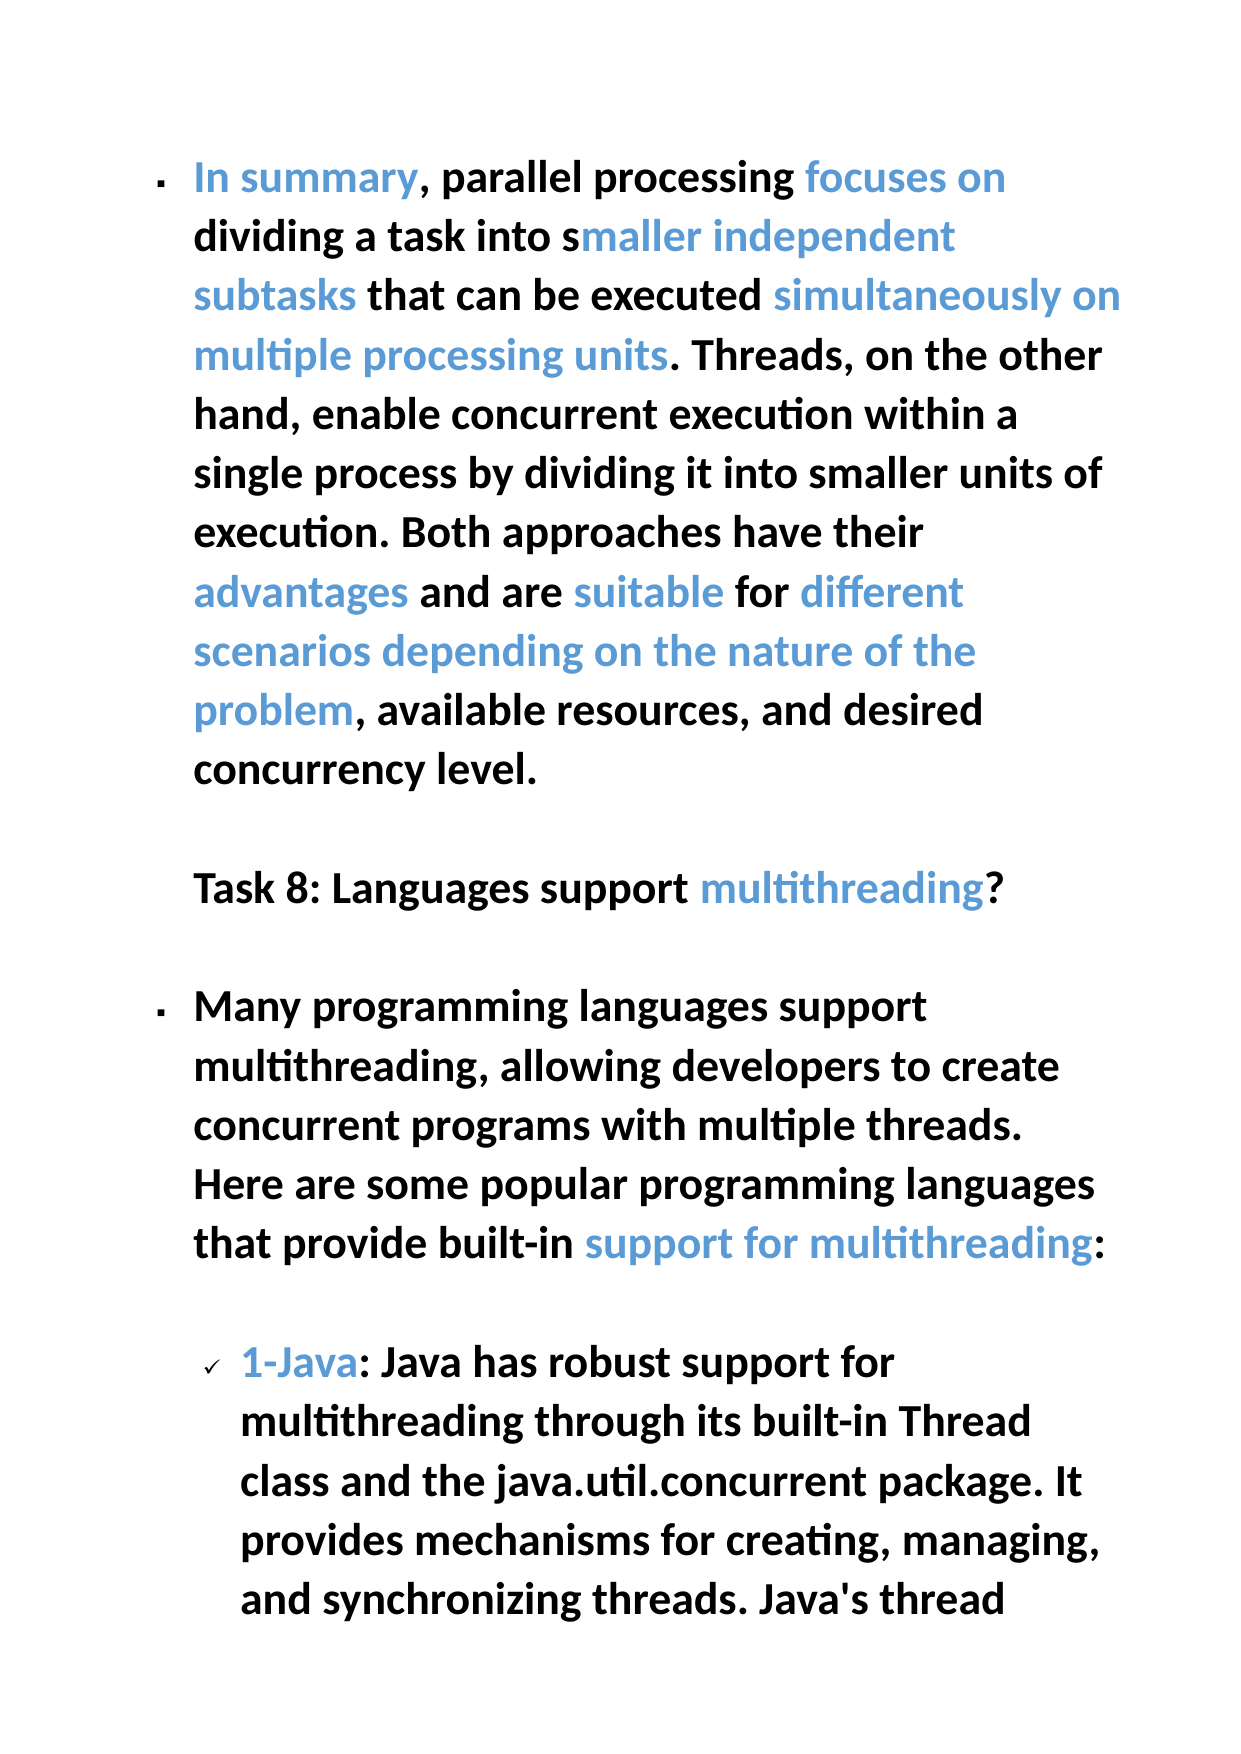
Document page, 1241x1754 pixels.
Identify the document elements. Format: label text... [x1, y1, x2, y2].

list In summary, parallel processing focuses on dividing a task into smaller independent subtasks that can be executed simultaneously on multiple processing units. Threads, on the other hand, enable concurrent execution within a single process by dividing it into smaller units of execution. Both approaches have their advantages and are suitable for different scenarios depending on the nature of the problem, available resources, and desired concurrency level. [156, 148, 1122, 796]
list 1-Java: Java has robust support for multithreading through its built-in Thread class and the java.util.concurrent package. It provides mechanisms for creating, managing, and synchronizing threads. Java's thread [202, 1333, 1122, 1626]
list Many programming languages support multithreading, allowing developers to create concurrent programs with multiple threads. Here are some popular programming languages that provide built-in support for multithreading: [156, 977, 1122, 1270]
list Task 8: Languages support multithreading? [193, 859, 1122, 915]
